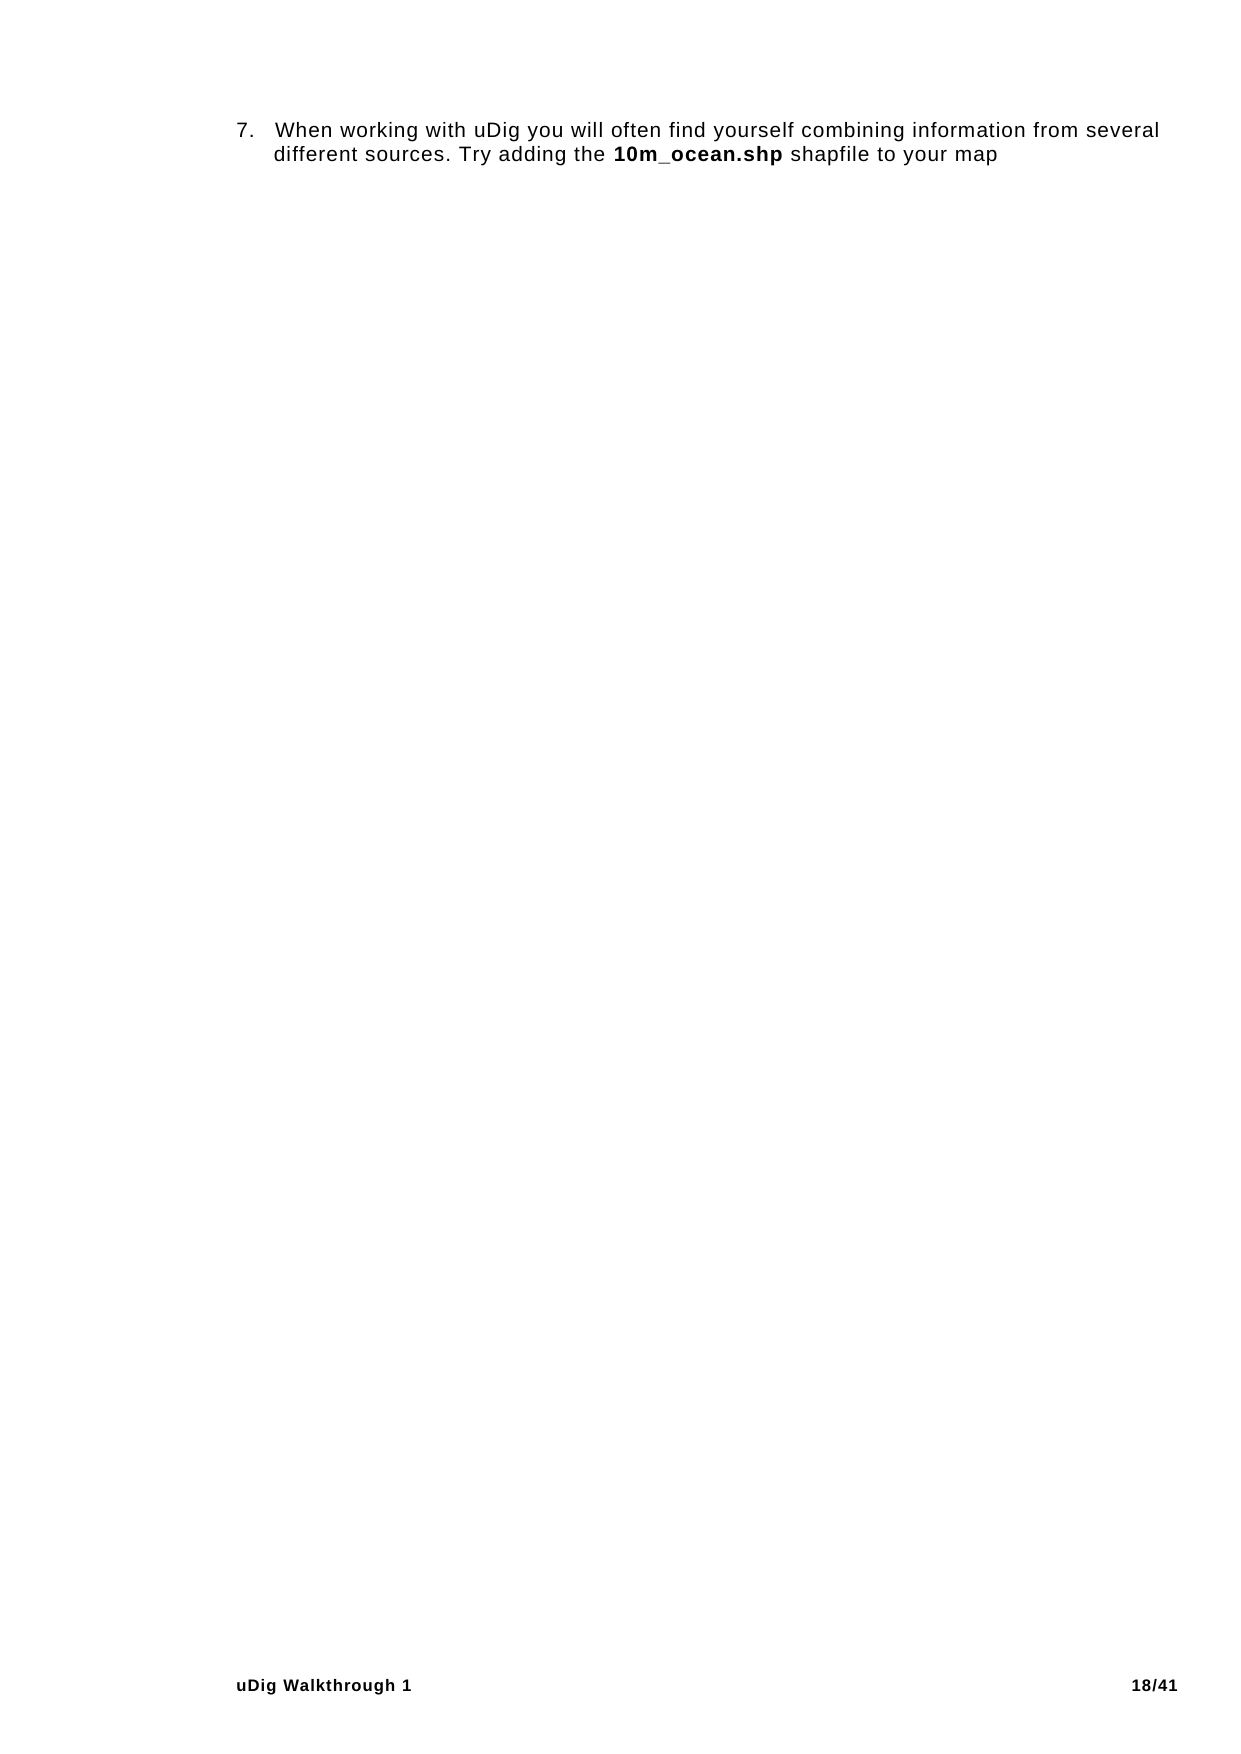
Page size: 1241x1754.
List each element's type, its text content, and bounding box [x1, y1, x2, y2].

list When working with uDig you will often find yourself combining information from several different sources. Try adding the 10m_ocean.shp shapfile to your map [236, 118, 1181, 855]
